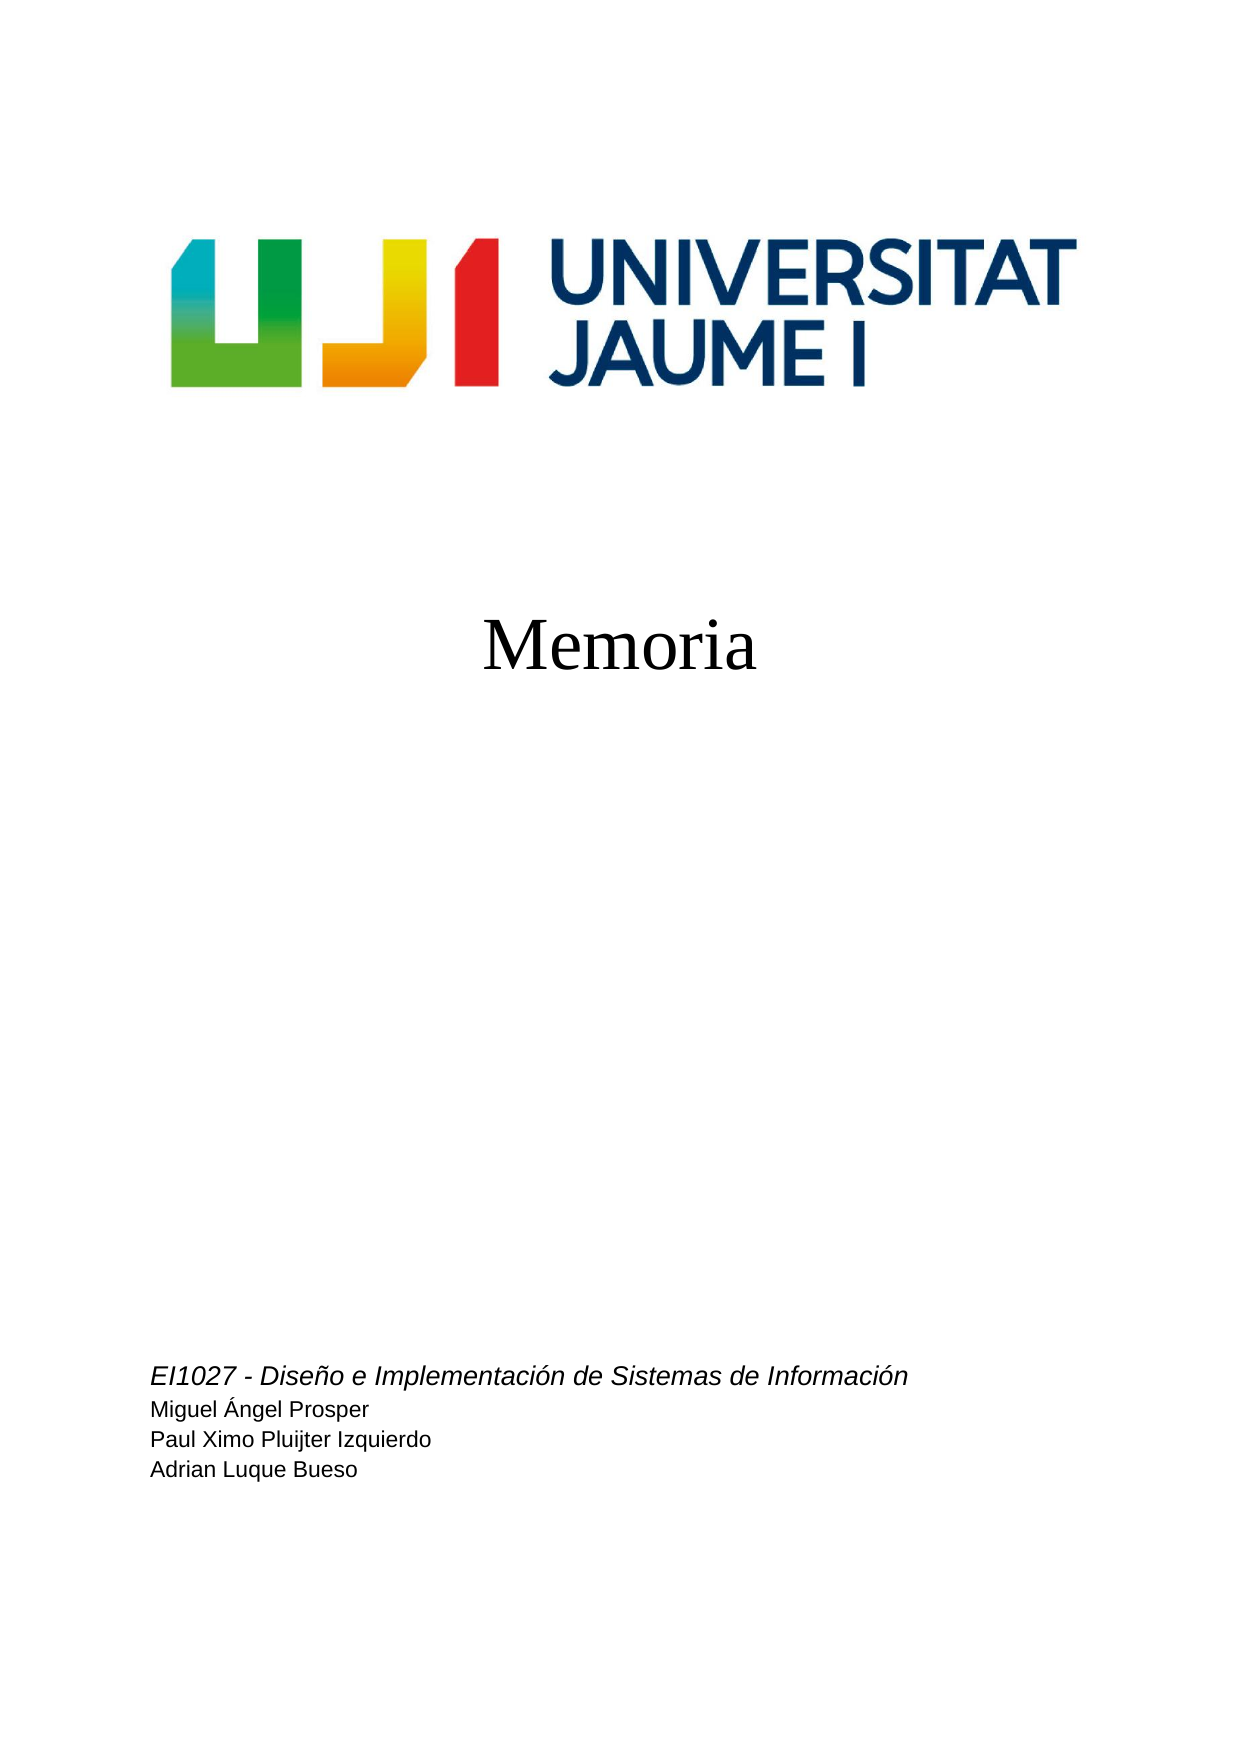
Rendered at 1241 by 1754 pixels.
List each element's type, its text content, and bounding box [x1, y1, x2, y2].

text Miguel Ángel Prosper [150, 1396, 1090, 1422]
text Adrian Luque Bueso [150, 1456, 1090, 1483]
title Memoria [150, 600, 1090, 686]
text EI1027 - Diseño e Implementación de Sistemas de Información [150, 1360, 1090, 1391]
picture [150, 150, 1091, 452]
text Paul Ximo Pluijter Izquierdo [150, 1426, 1090, 1453]
